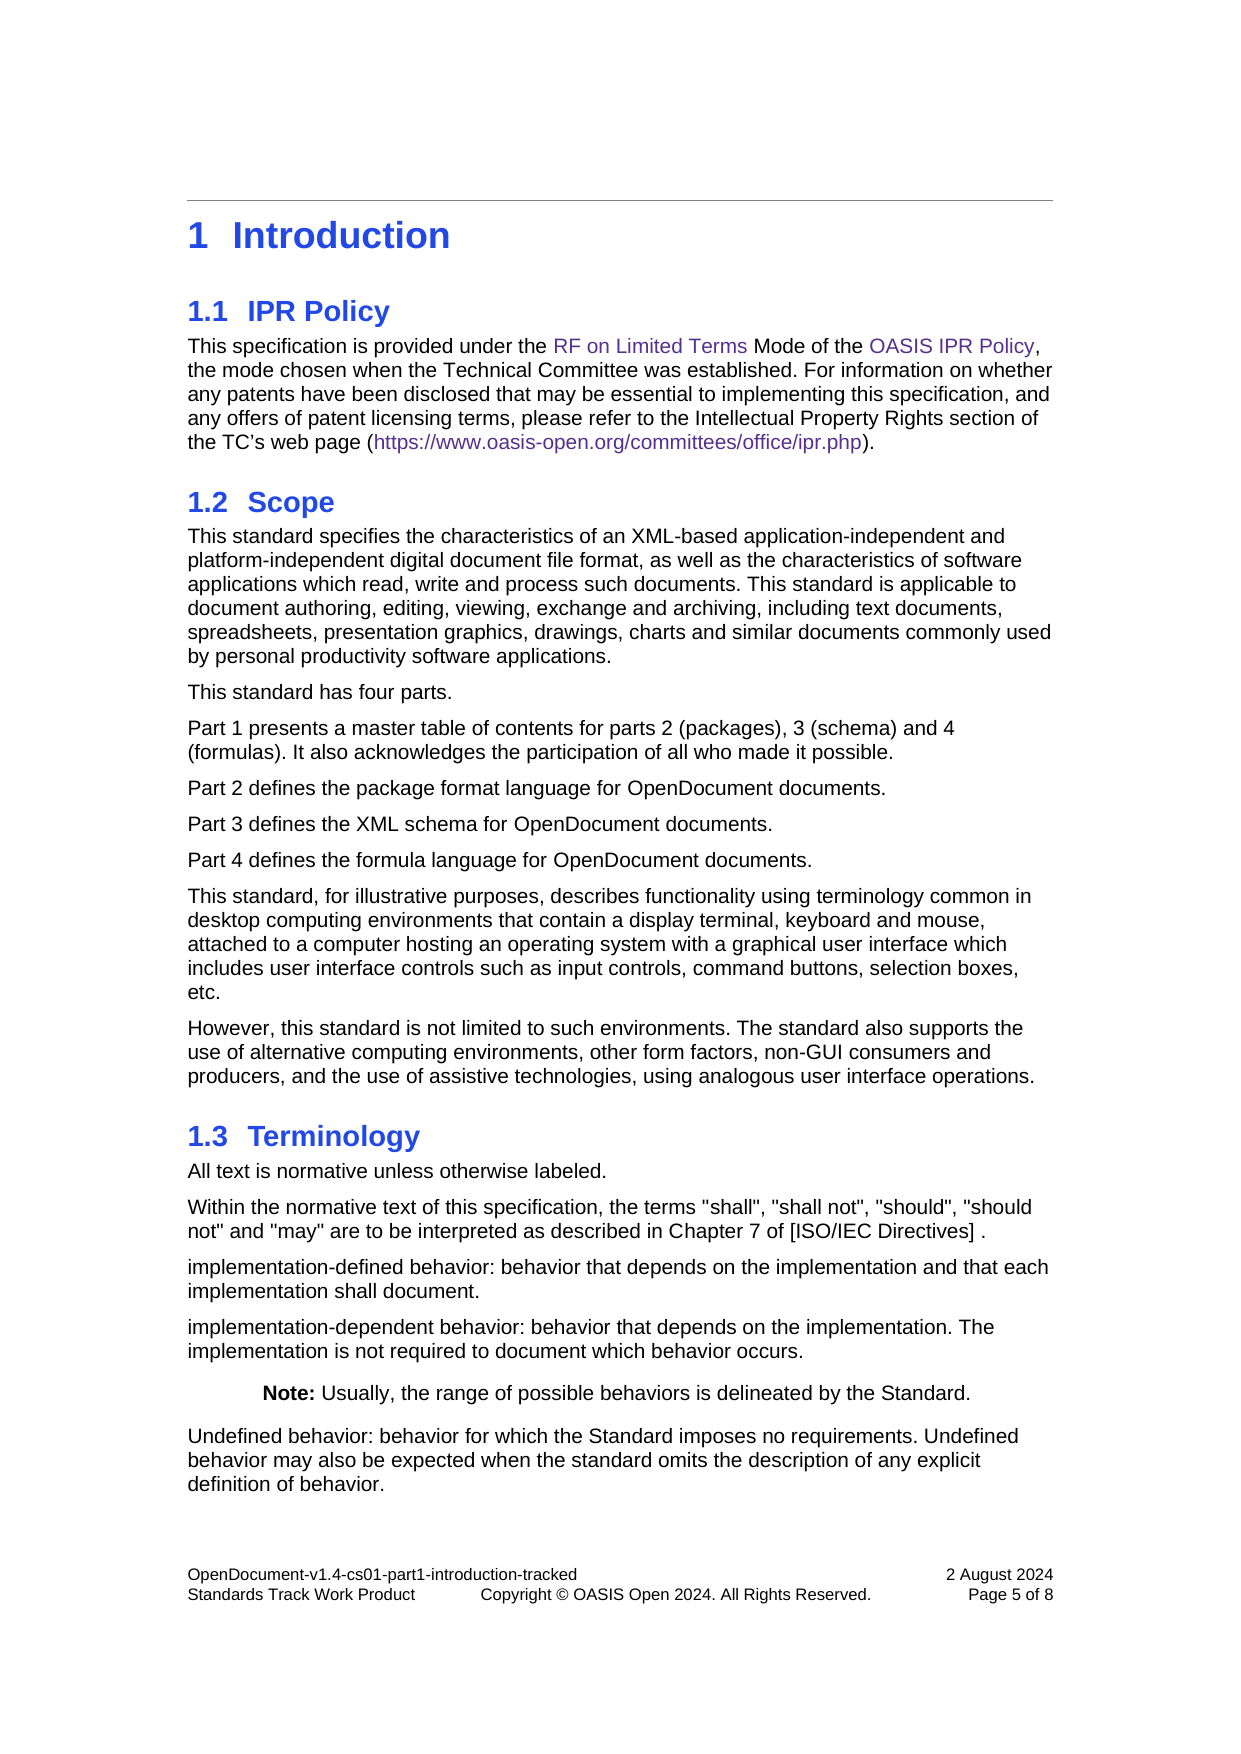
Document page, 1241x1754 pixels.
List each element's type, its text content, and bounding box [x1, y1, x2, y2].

text This standard specifies the characteristics of an XML-based application-independent and platform-independent digital document file format, as well as the characteristics of software applications which read, write and process such documents. This standard is applicable to document authoring, editing, viewing, exchange and archiving, including text documents, spreadsheets, presentation graphics, drawings, charts and similar documents commonly used by personal productivity software applications. [187, 524, 1053, 668]
text This standard, for illustrative purposes, describes functionality using terminology common in desktop computing environments that contain a display terminal, keyboard and mouse, attached to a computer hosting an operating system with a graphical user interface which includes user interface controls such as input controls, command buttons, selection boxes, etc. [187, 884, 1053, 1004]
text Part 4 defines the formula language for OpenDocument documents. [187, 848, 1053, 872]
text Within the normative text of this specification, the terms "shall", "shall not", "should", "should not" and "may" are to be interpreted as described in Chapter 7 of [ISO/IEC Directives] . [187, 1194, 1053, 1242]
text Undefined behavior: behavior for which the Standard imposes no requirements. Undefined behavior may also be expected when the standard omits the description of any explicit definition of behavior. [187, 1423, 1053, 1495]
text This standard has four parts. [187, 680, 1053, 704]
text Part 1 presents a master table of contents for parts 2 (packages), 3 (schema) and 4 (formulas). It also acknowledges the participation of all who made it possible. [187, 716, 1053, 764]
text Part 2 defines the package format language for OpenDocument documents. [187, 776, 1053, 800]
text Note: Usually, the range of possible behaviors is delineated by the Standard. [262, 1381, 978, 1405]
text All text is normative unless otherwise labeled. [187, 1158, 1053, 1182]
text However, this standard is not limited to such environments. The standard also supports the use of alternative computing environments, other form factors, non-GUI consumers and producers, and the use of assistive technologies, using analogous user interface operations. [187, 1016, 1053, 1088]
subtitle Scope [187, 484, 1053, 518]
subtitle Introduction [187, 201, 1053, 257]
text Part 3 defines the XML schema for OpenDocument documents. [187, 812, 1053, 836]
subtitle Terminology [187, 1119, 1053, 1152]
text implementation-defined behavior: behavior that depends on the implementation and that each implementation shall document. [187, 1254, 1053, 1302]
text implementation-dependent behavior: behavior that depends on the implementation. The implementation is not required to document which behavior occurs. [187, 1314, 1053, 1362]
subtitle IPR Policy [187, 294, 1053, 328]
text This specification is provided under the RF on Limited Terms Mode of the OASIS IPR Policy, the mode chosen when the Technical Committee was established. For information on whether any patents have been disclosed that may be essential to implementing this specification, and any offers of patent licensing terms, please refer to the Intellectual Property Rights section of the TC’s web page (https://www.oasis-open.org/committees/office/ipr.php). [187, 334, 1053, 453]
